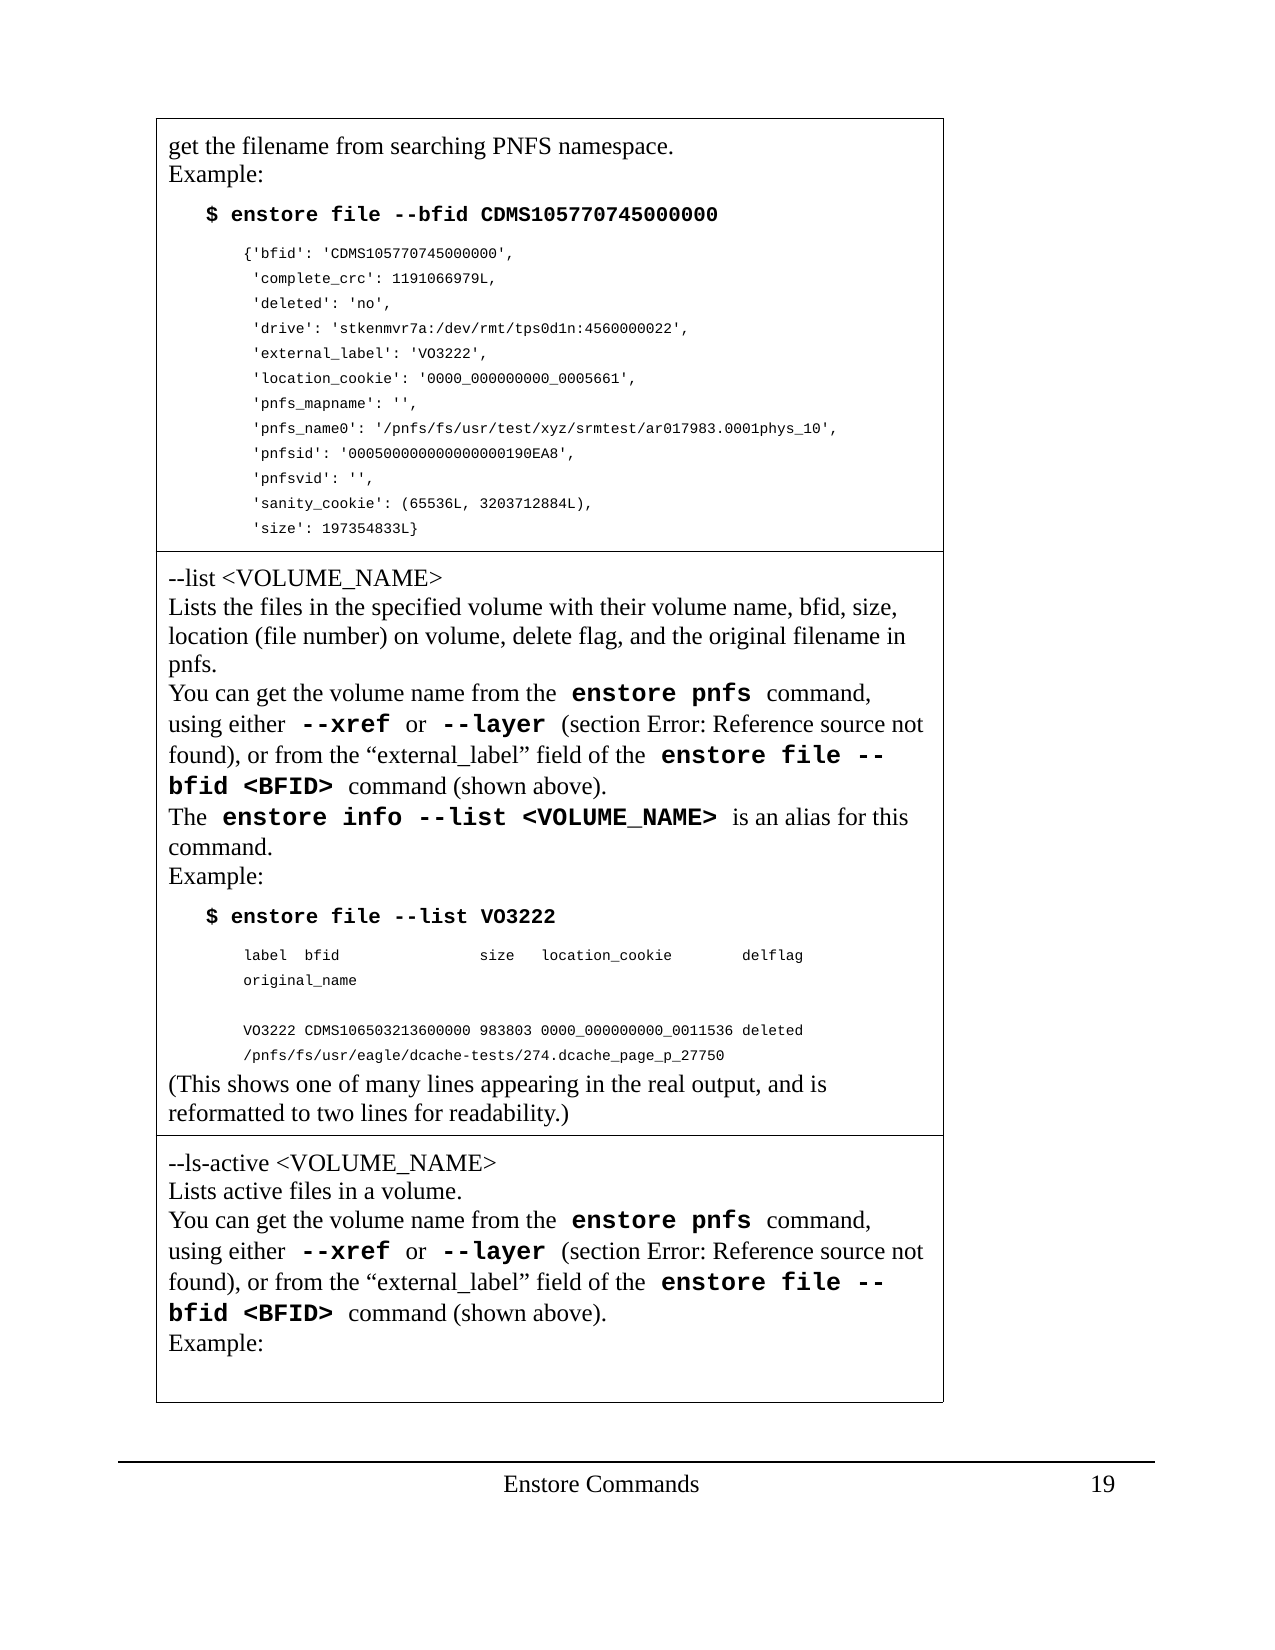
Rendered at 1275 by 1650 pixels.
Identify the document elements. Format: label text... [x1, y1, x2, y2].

table_cell --ls-active <VOLUME_NAME> Lists active files in a volume. You can get the volume name from the enstore pnfs command, using either --xref or --layer (section ), or from the “external_label” field of the enstore file --bfid <BFID> command (shown above). Example: $ enstore file --ls-active VO3222 /pnfs/fs/usr/eagle/dcache-tests/101.dcache_page_a_24401 /pnfs/fs/usr/eagle/dcache-tests/101.dcache_page_24401 /pnfs/fs/usr/test/stress-test/myfile1 /pnfs/fs/usr/test/stress-test/myfile3 /pnfs/fs/usr/test/stress-test/file128m-11 ... [157, 1136, 943, 1402]
table_cell --list <VOLUME_NAME> Lists the files in the specified volume with their volume name, bfid, size, location (file number) on volume, delete flag, and the original filename in pnfs. You can get the volume name from the enstore pnfs command, using either --xref or --layer (section ), or from the “external_label” field of the enstore file --bfid <BFID> command (shown above). The enstore info --list <VOLUME_NAME> is an alias for this command. Example: $ enstore file --list VO3222 label bfid size location_cookie delflag original_name VO3222 CDMS106503213600000 983803 0000_000000000_0011536 deleted /pnfs/fs/usr/eagle/dcache-tests/274.dcache_page_p_27750 (This shows one of many lines appearing in the real output, and is reformatted to two lines for readability.) [157, 552, 943, 1135]
table_cell --bfid <BFID> Returns information (metadata) about the file corresponding to the specified bfid. You can get the bfid of a file from the enstore pnfs --bfid <FILE_NAME> command (section ); get the filename from searching PNFS namespace. Example: $ enstore file --bfid CDMS105770745000000 {'bfid': 'CDMS105770745000000', 'complete_crc': 1191066979L, 'deleted': 'no', 'drive': 'stkenmvr7a:/dev/rmt/tps0d1n:4560000022', 'external_label': 'VO3222', 'location_cookie': '0000_000000000_0005661', 'pnfs_mapname': '', 'pnfs_name0': '/pnfs/fs/usr/test/xyz/srmtest/ar017983.0001phys_10', 'pnfsid': '000500000000000000190EA8', 'pnfsvid': '', 'sanity_cookie': (65536L, 3203712884L), 'size': 197354833L} [157, 119, 943, 551]
